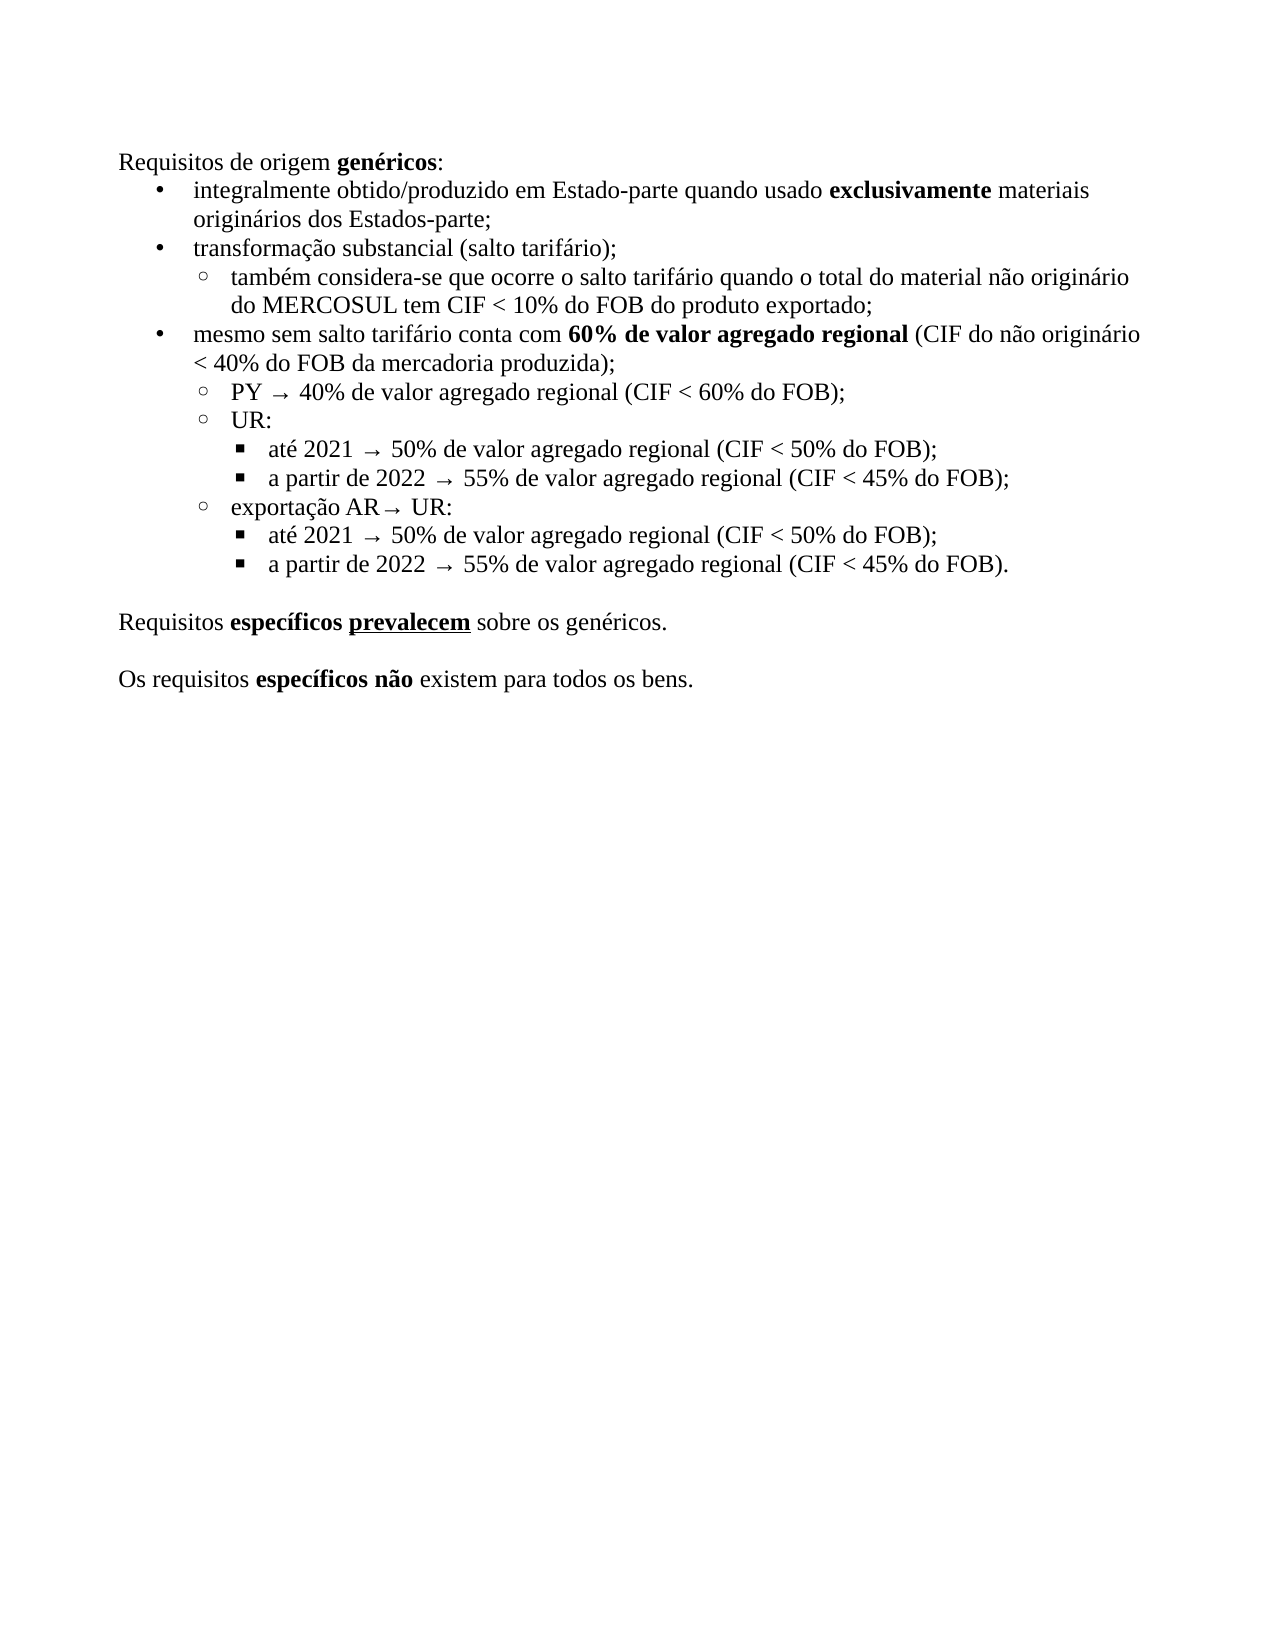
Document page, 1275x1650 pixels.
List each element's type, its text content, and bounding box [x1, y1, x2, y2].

text Requisitos específicos prevalecem sobre os genéricos. [118, 607, 1157, 636]
list a partir de 2022 → 55% de valor agregado regional (CIF < 45% do FOB). [231, 549, 1157, 578]
list UR: [193, 406, 1157, 434]
list transformação substancial (salto tarifário); [156, 233, 1157, 262]
list mesmo sem salto tarifário conta com 60% de valor agregado regional (CIF do não originário < 40% do FOB da mercadoria produzida); [156, 319, 1157, 377]
list exportação AR→ UR: [193, 492, 1157, 521]
list a partir de 2022 → 55% de valor agregado regional (CIF < 45% do FOB); [231, 463, 1157, 492]
list PY → 40% de valor agregado regional (CIF < 60% do FOB); [193, 377, 1157, 406]
list integralmente obtido/produzido em Estado-parte quando usado exclusivamente materiais originários dos Estados-parte; [156, 176, 1157, 233]
list até 2021 → 50% de valor agregado regional (CIF < 50% do FOB); [231, 434, 1157, 463]
text Requisitos de origem genéricos: [118, 147, 1157, 176]
list também considera-se que ocorre o salto tarifário quando o total do material não originário do MERCOSUL tem CIF < 10% do FOB do produto exportado; [193, 262, 1157, 319]
list até 2021 → 50% de valor agregado regional (CIF < 50% do FOB); [231, 521, 1157, 549]
text Os requisitos específicos não existem para todos os bens. [118, 664, 1157, 693]
